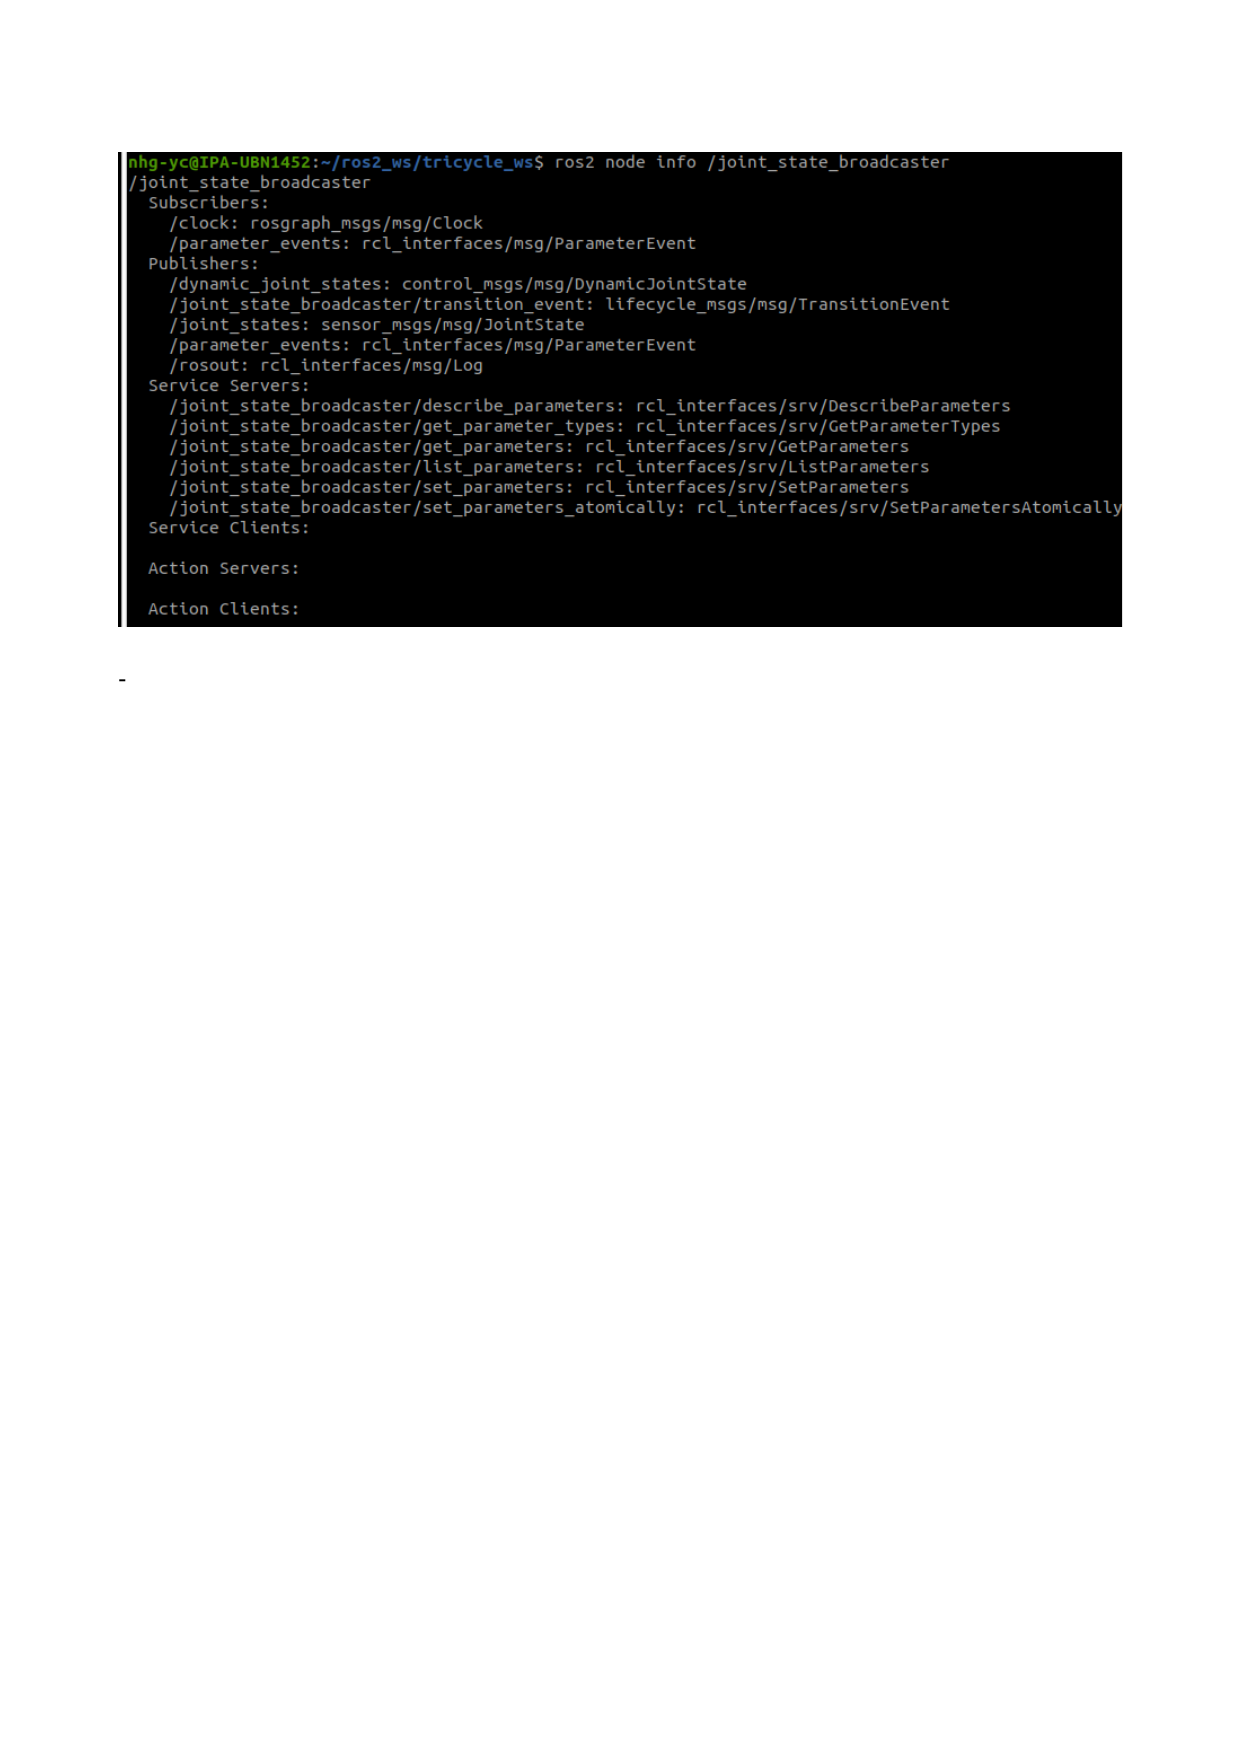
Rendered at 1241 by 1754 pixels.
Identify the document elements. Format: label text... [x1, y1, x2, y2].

text - [118, 661, 1122, 694]
